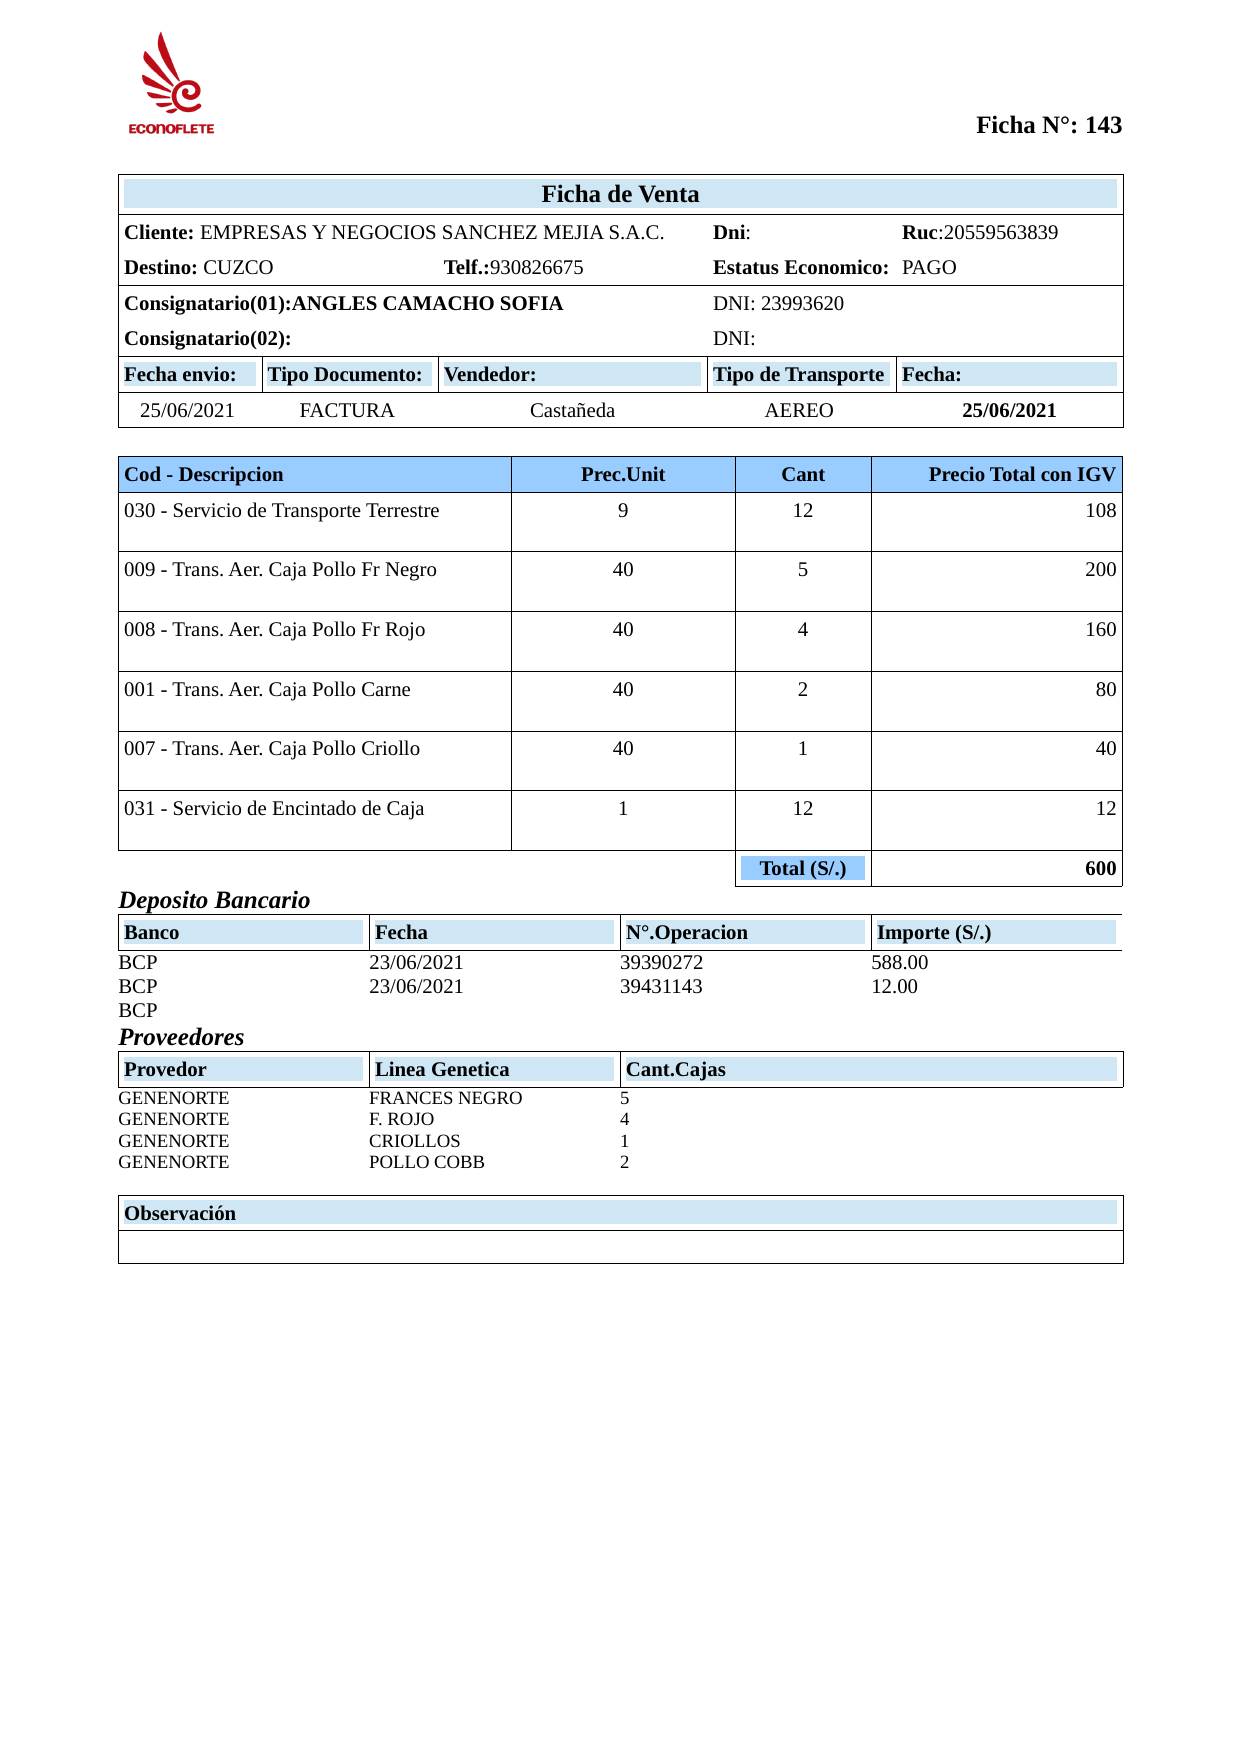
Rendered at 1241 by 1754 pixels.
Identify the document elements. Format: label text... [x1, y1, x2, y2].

table_cell 12 [736, 791, 871, 850]
table_header Linea Genetica [370, 1052, 620, 1087]
table_cell [369, 998, 620, 1022]
table_header Precio Total con IGV [872, 457, 1122, 492]
table_cell Consignatario(01):ANGLES CAMACHO SOFIA [119, 286, 707, 321]
table_cell 008 - Trans. Aer. Caja Pollo Fr Rojo [119, 612, 511, 671]
table_cell [119, 1231, 1123, 1263]
table_cell 030 - Servicio de Transporte Terrestre [119, 493, 511, 551]
table_cell 39431143 [620, 974, 871, 998]
table_cell 40 [512, 612, 735, 671]
table_cell 12 [736, 493, 871, 551]
table_cell 80 [872, 672, 1122, 731]
table_cell Total (S/.) [736, 851, 871, 886]
table_cell DNI: [707, 321, 1123, 356]
table_cell 40 [512, 732, 735, 790]
table_cell AEREO [707, 393, 896, 427]
table_header Provedor [119, 1052, 369, 1087]
table_header Fecha [370, 915, 620, 950]
table_header Cant.Cajas [621, 1052, 1123, 1087]
table_cell 1 [736, 732, 871, 790]
table_cell 2 [620, 1151, 1123, 1173]
table_cell 2 [736, 672, 871, 731]
table_cell Destino: CUZCO [119, 249, 438, 285]
table_cell 5 [736, 552, 871, 611]
table_cell 007 - Trans. Aer. Caja Pollo Criollo [119, 732, 511, 790]
table_header Observación [119, 1196, 1123, 1230]
table_cell [118, 851, 511, 886]
table_cell Fecha envio: [119, 357, 262, 392]
table_cell Tipo Documento: [263, 357, 438, 392]
table_cell BCP [118, 974, 369, 998]
table_cell 001 - Trans. Aer. Caja Pollo Carne [119, 672, 511, 731]
table_header Cod - Descripcion [119, 457, 511, 492]
table_cell [871, 998, 1122, 1022]
table_cell 600 [872, 851, 1122, 886]
table_cell 25/06/2021 [896, 393, 1123, 427]
table_cell 9 [512, 493, 735, 551]
table_cell PAGO [896, 249, 1123, 285]
table_cell 40 [512, 672, 735, 731]
text Deposito Bancario [118, 886, 1122, 914]
table_cell 108 [872, 493, 1122, 551]
table_cell 12 [872, 791, 1122, 850]
table_cell 40 [512, 552, 735, 611]
table_cell Vendedor: [439, 357, 707, 392]
table_cell [511, 851, 735, 886]
picture [118, 31, 225, 134]
table_cell Fecha: [897, 357, 1123, 392]
table_cell Telf.:930826675 [438, 249, 707, 285]
table_cell 4 [620, 1108, 1123, 1130]
table_cell 25/06/2021 [119, 393, 262, 427]
table_cell 200 [872, 552, 1122, 611]
table_cell Tipo de Transporte [708, 357, 896, 392]
table_cell POLLO COBB [369, 1151, 620, 1173]
table_cell Consignatario(02): [119, 321, 707, 356]
table_cell Cliente: EMPRESAS Y NEGOCIOS SANCHEZ MEJIA S.A.C. [119, 215, 707, 249]
table_cell [620, 1173, 1123, 1194]
table_cell [118, 1173, 369, 1194]
table_cell Ruc:20559563839 [896, 215, 1123, 249]
table_cell GENENORTE [118, 1130, 369, 1151]
table_cell [369, 1173, 620, 1194]
table_header N°.Operacion [621, 915, 871, 950]
table_cell 031 - Servicio de Encintado de Caja [119, 791, 511, 850]
table_cell FRANCES NEGRO [369, 1088, 620, 1108]
table_header Importe (S/.) [872, 915, 1122, 950]
table_header Banco [119, 915, 369, 950]
table_cell GENENORTE [118, 1151, 369, 1173]
table_cell GENENORTE [118, 1088, 369, 1108]
table_cell 1 [620, 1130, 1123, 1151]
table_cell 160 [872, 612, 1122, 671]
table_cell BCP [118, 998, 369, 1022]
table_cell FACTURA [262, 393, 438, 427]
table_cell Castañeda [438, 393, 707, 427]
table_cell 40 [872, 732, 1122, 790]
table_cell 12.00 [871, 974, 1122, 998]
table_cell 4 [736, 612, 871, 671]
table_header Cant [736, 457, 871, 492]
table_cell 1 [512, 791, 735, 850]
table_cell GENENORTE [118, 1108, 369, 1130]
table_cell 23/06/2021 [369, 974, 620, 998]
table_header Ficha de Venta [119, 175, 1123, 214]
table_cell DNI: 23993620 [707, 286, 1123, 321]
table_cell 5 [620, 1088, 1123, 1108]
table_cell 588.00 [871, 951, 1122, 974]
table_cell 009 - Trans. Aer. Caja Pollo Fr Negro [119, 552, 511, 611]
table_header Prec.Unit [512, 457, 735, 492]
table_cell Estatus Economico: [707, 249, 896, 285]
text Proveedores [118, 1022, 1122, 1051]
table_cell 39390272 [620, 951, 871, 974]
table_cell BCP [118, 951, 369, 974]
table_cell 23/06/2021 [369, 951, 620, 974]
table_cell CRIOLLOS [369, 1130, 620, 1151]
table_cell [620, 998, 871, 1022]
table_cell F. ROJO [369, 1108, 620, 1130]
table_cell Dni: [707, 215, 896, 249]
